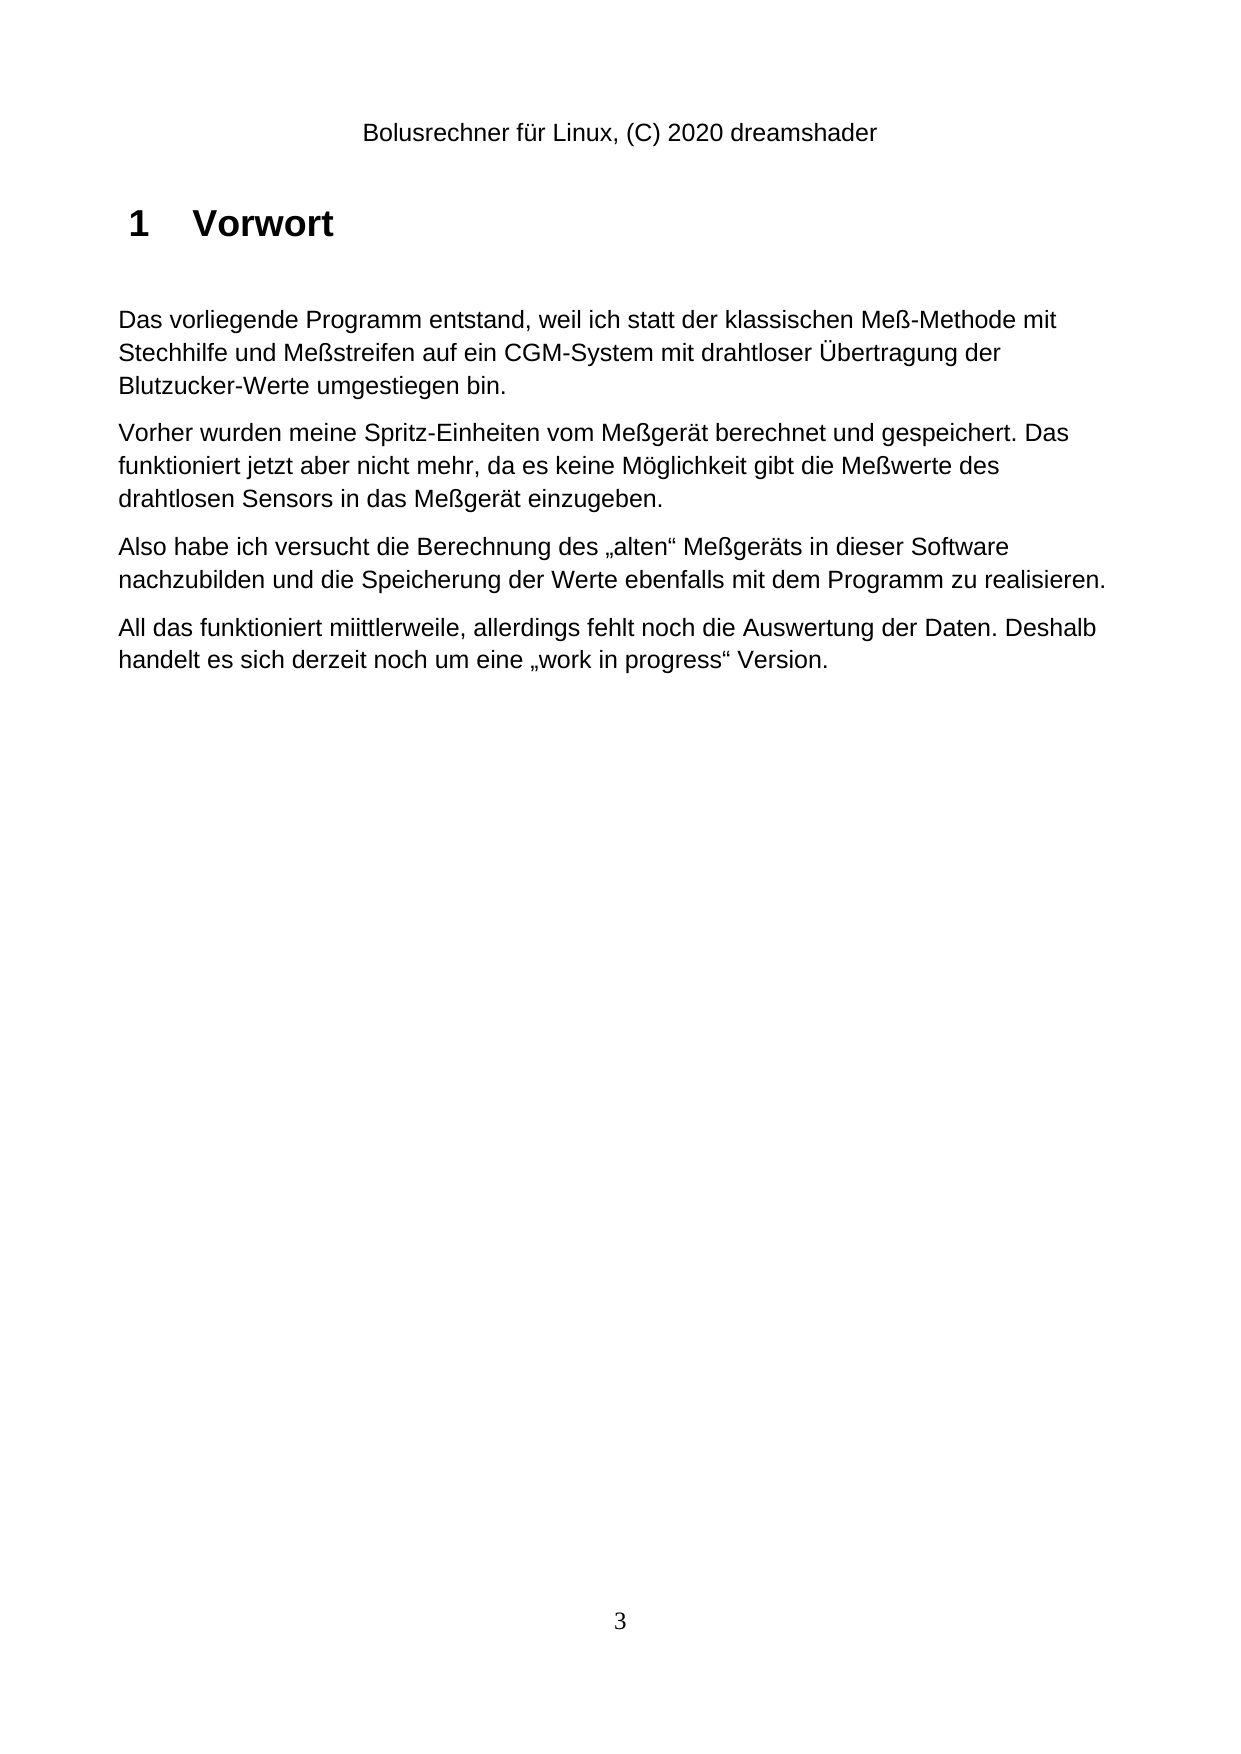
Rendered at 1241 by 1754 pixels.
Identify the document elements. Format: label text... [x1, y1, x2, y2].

text Also habe ich versucht die Berechnung des „alten“ Meßgeräts in dieser Software nachzubilden und die Speicherung der Werte ebenfalls mit dem Programm zu realisieren. [118, 532, 1122, 594]
text Das vorliegende Programm entstand, weil ich statt der klassischen Meß-Methode mit Stechhilfe und Meßstreifen auf ein CGM-System mit drahtloser Übertragung der Blutzucker-Werte umgestiegen bin. [118, 304, 1122, 399]
text Vorher wurden meine Spritz-Einheiten vom Meßgerät berechnet und gespeichert. Das funktioniert jetzt aber nicht mehr, da es keine Möglichkeit gibt die Meßwerte des drahtlosen Sensors in das Meßgerät einzugeben. [118, 418, 1122, 513]
subtitle Vorwort [118, 201, 1122, 244]
text All das funktioniert miittlerweile, allerdings fehlt noch die Auswertung der Daten. Deshalb handelt es sich derzeit noch um eine „work in progress“ Version. [118, 612, 1122, 674]
